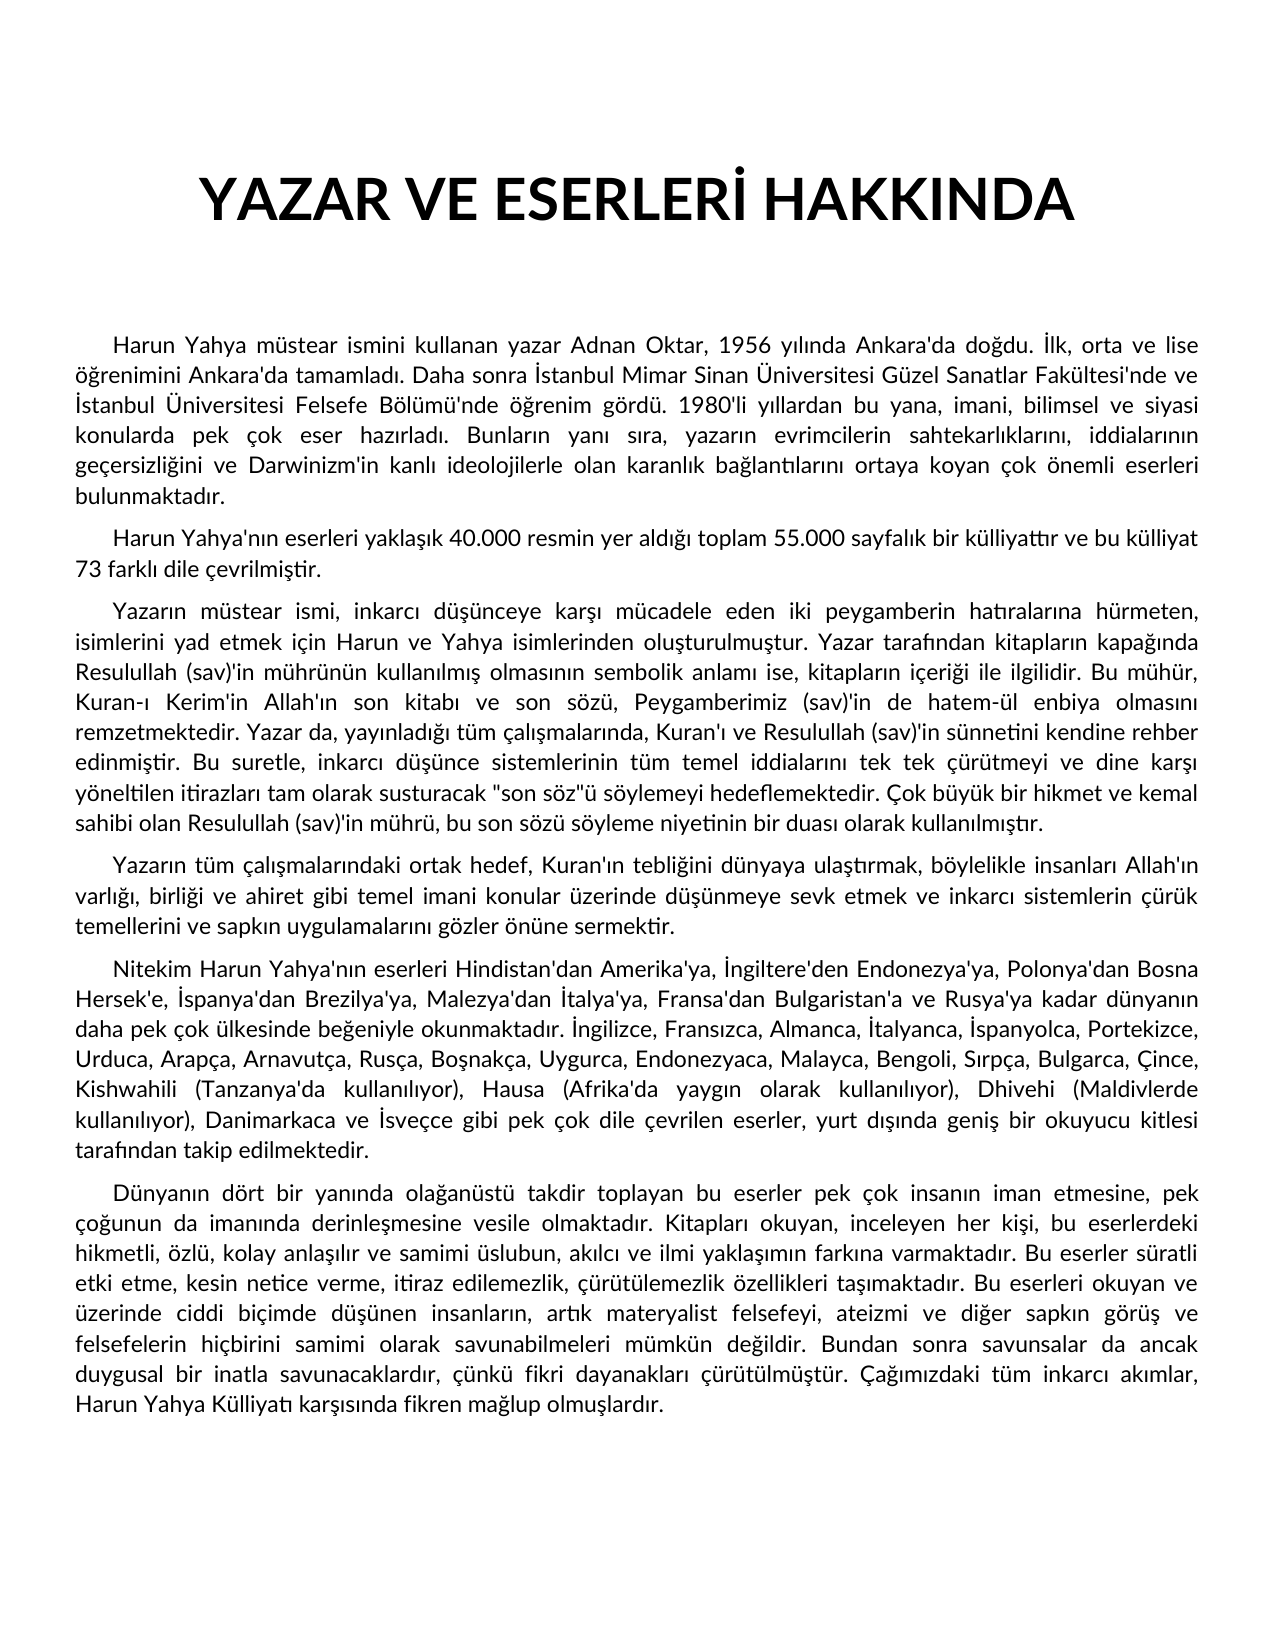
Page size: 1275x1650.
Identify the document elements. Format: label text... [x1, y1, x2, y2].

subtitle YAZAR VE ESERLERİ HAKKINDA [75, 162, 1200, 232]
text Yazarın müstear ismi, inkarcı düşünceye karşı mücadele eden iki peygamberin hatıralarına hürmeten, isimlerini yad etmek için Harun ve Yahya isimlerinden oluşturulmuştur. Yazar tarafından kitapların kapağında Resulullah (sav)'in mührünün kullanılmış olmasının sembolik anlamı ise, kitapların içeriği ile ilgilidir. Bu mühür, Kuran-ı Kerim'in Allah'ın son kitabı ve son sözü, Peygamberimiz (sav)'in de hatem-ül enbiya olmasını remzetmektedir. Yazar da, yayınladığı tüm çalışmalarında, Kuran'ı ve Resulullah (sav)'in sünnetini kendine rehber edinmiştir. Bu suretle, inkarcı düşünce sistemlerinin tüm temel iddialarını tek tek çürütmeyi ve dine karşı yöneltilen itirazları tam olarak susturacak "son söz"ü söylemeyi hedeflemektedir. Çok büyük bir hikmet ve kemal sahibi olan Resulullah (sav)'in mührü, bu son sözü söyleme niyetinin bir duası olarak kullanılmıştır. [75, 597, 1200, 836]
text Yazarın tüm çalışmalarındaki ortak hedef, Kuran'ın tebliğini dünyaya ulaştırmak, böylelikle insanları Allah'ın varlığı, birliği ve ahiret gibi temel imani konular üzerinde düşünmeye sevk etmek ve inkarcı sistemlerin çürük temellerini ve sapkın uygulamalarını gözler önüne sermektir. [75, 851, 1200, 939]
text Dünyanın dört bir yanında olağanüstü takdir toplayan bu eserler pek çok insanın iman etmesine, pek çoğunun da imanında derinleşmesine vesile olmaktadır. Kitapları okuyan, inceleyen her kişi, bu eserlerdeki hikmetli, özlü, kolay anlaşılır ve samimi üslubun, akılcı ve ilmi yaklaşımın farkına varmaktadır. Bu eserler süratli etki etme, kesin netice verme, itiraz edilemezlik, çürütülemezlik özellikleri taşımaktadır. Bu eserleri okuyan ve üzerinde ciddi biçimde düşünen insanların, artık materyalist felsefeyi, ateizmi ve diğer sapkın görüş ve felsefelerin hiçbirini samimi olarak savunabilmeleri mümkün değildir. Bundan sonra savunsalar da ancak duygusal bir inatla savunacaklardır, çünkü fikri dayanakları çürütülmüştür. Çağımızdaki tüm inkarcı akımlar, Harun Yahya Külliyatı karşısında fikren mağlup olmuşlardır. [75, 1178, 1200, 1417]
text Harun Yahya müstear ismini kullanan yazar Adnan Oktar, 1956 yılında Ankara'da doğdu. İlk, orta ve lise öğrenimini Ankara'da tamamladı. Daha sonra İstanbul Mimar Sinan Üniversitesi Güzel Sanatlar Fakültesi'nde ve İstanbul Üniversitesi Felsefe Bölümü'nde öğrenim gördü. 1980'li yıllardan bu yana, imani, bilimsel ve siyasi konularda pek çok eser hazırladı. Bunların yanı sıra, yazarın evrimcilerin sahtekarlıklarını, iddialarının geçersizliğini ve Darwinizm'in kanlı ideolojilerle olan karanlık bağlantılarını ortaya koyan çok önemli eserleri bulunmaktadır. [75, 330, 1200, 509]
text Nitekim Harun Yahya'nın eserleri Hindistan'dan Amerika'ya, İngiltere'den Endonezya'ya, Polonya'dan Bosna Hersek'e, İspanya'dan Brezilya'ya, Malezya'dan İtalya'ya, Fransa'dan Bulgaristan'a ve Rusya'ya kadar dünyanın daha pek çok ülkesinde beğeniyle okunmaktadır. İngilizce, Fransızca, Almanca, İtalyanca, İspanyolca, Portekizce, Urduca, Arapça, Arnavutça, Rusça, Boşnakça, Uygurca, Endonezyaca, Malayca, Bengoli, Sırpça, Bulgarca, Çince, Kishwahili (Tanzanya'da kullanılıyor), Hausa (Afrika'da yaygın olarak kullanılıyor), Dhivehi (Maldivlerde kullanılıyor), Danimarkaca ve İsveçce gibi pek çok dile çevrilen eserler, yurt dışında geniş bir okuyucu kitlesi tarafından takip edilmektedir. [75, 954, 1200, 1163]
text Harun Yahya'nın eserleri yaklaşık 40.000 resmin yer aldığı toplam 55.000 sayfalık bir külliyattır ve bu külliyat 73 farklı dile çevrilmiştir. [75, 524, 1200, 582]
